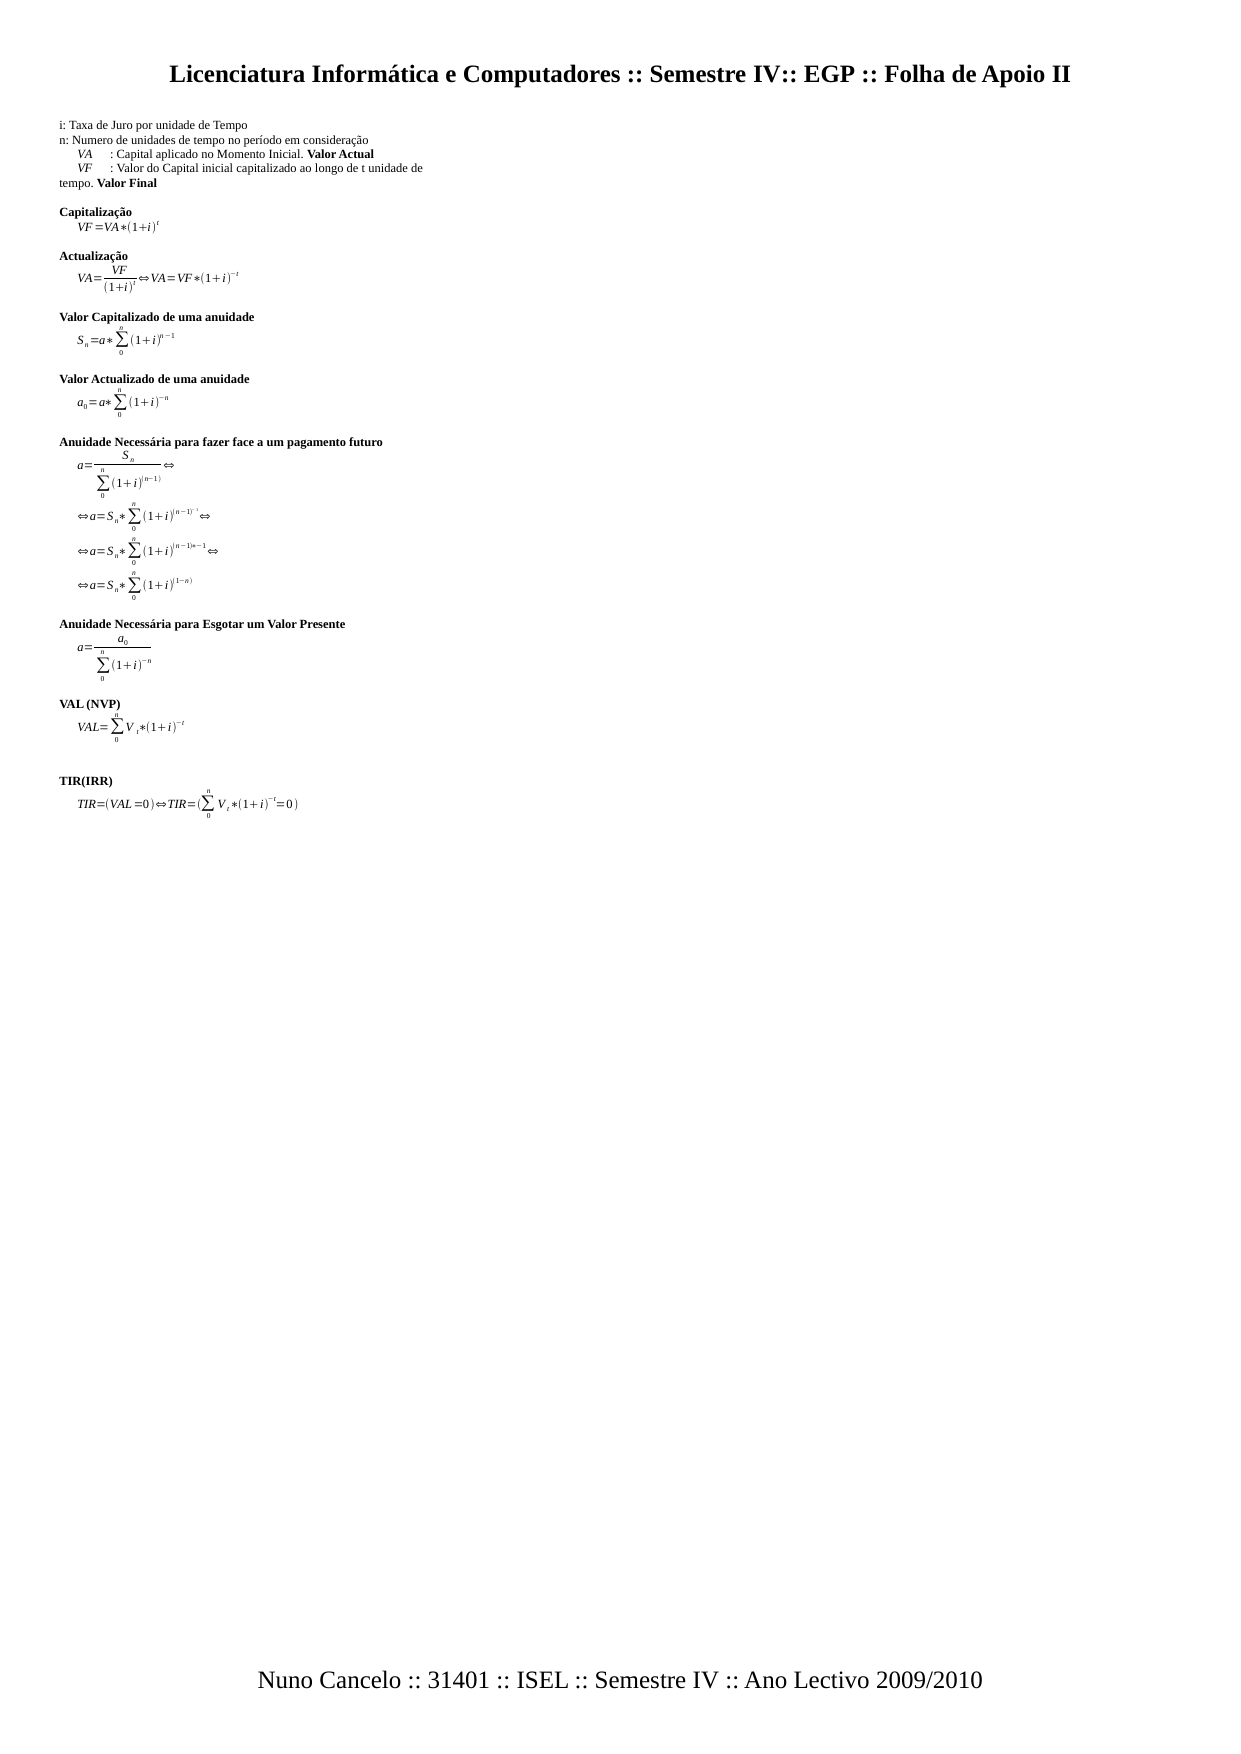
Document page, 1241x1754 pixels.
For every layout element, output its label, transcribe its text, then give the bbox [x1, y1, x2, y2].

text Valor Capitalizado de uma anuidade [59, 309, 423, 324]
text Capitalização [59, 204, 423, 219]
text TIR(IRR) [59, 773, 423, 788]
text i: Taxa de Juro por unidade de Tempo [59, 118, 423, 132]
text : Valor do Capital inicial capitalizado ao longo de t unidade de tempo. Valor Final [59, 161, 423, 190]
text : Capital aplicado no Momento Inicial. Valor Actual [59, 147, 423, 161]
text n: Numero de unidades de tempo no período em consideração [59, 132, 423, 147]
text VAL (NVP) [59, 696, 423, 711]
text Anuidade Necessária para Esgotar um Valor Presente [59, 617, 423, 631]
text Anuidade Necessária para fazer face a um pagamento futuro [59, 434, 423, 449]
text Actualização [59, 249, 423, 263]
text Valor Actualizado de uma anuidade [59, 372, 423, 386]
